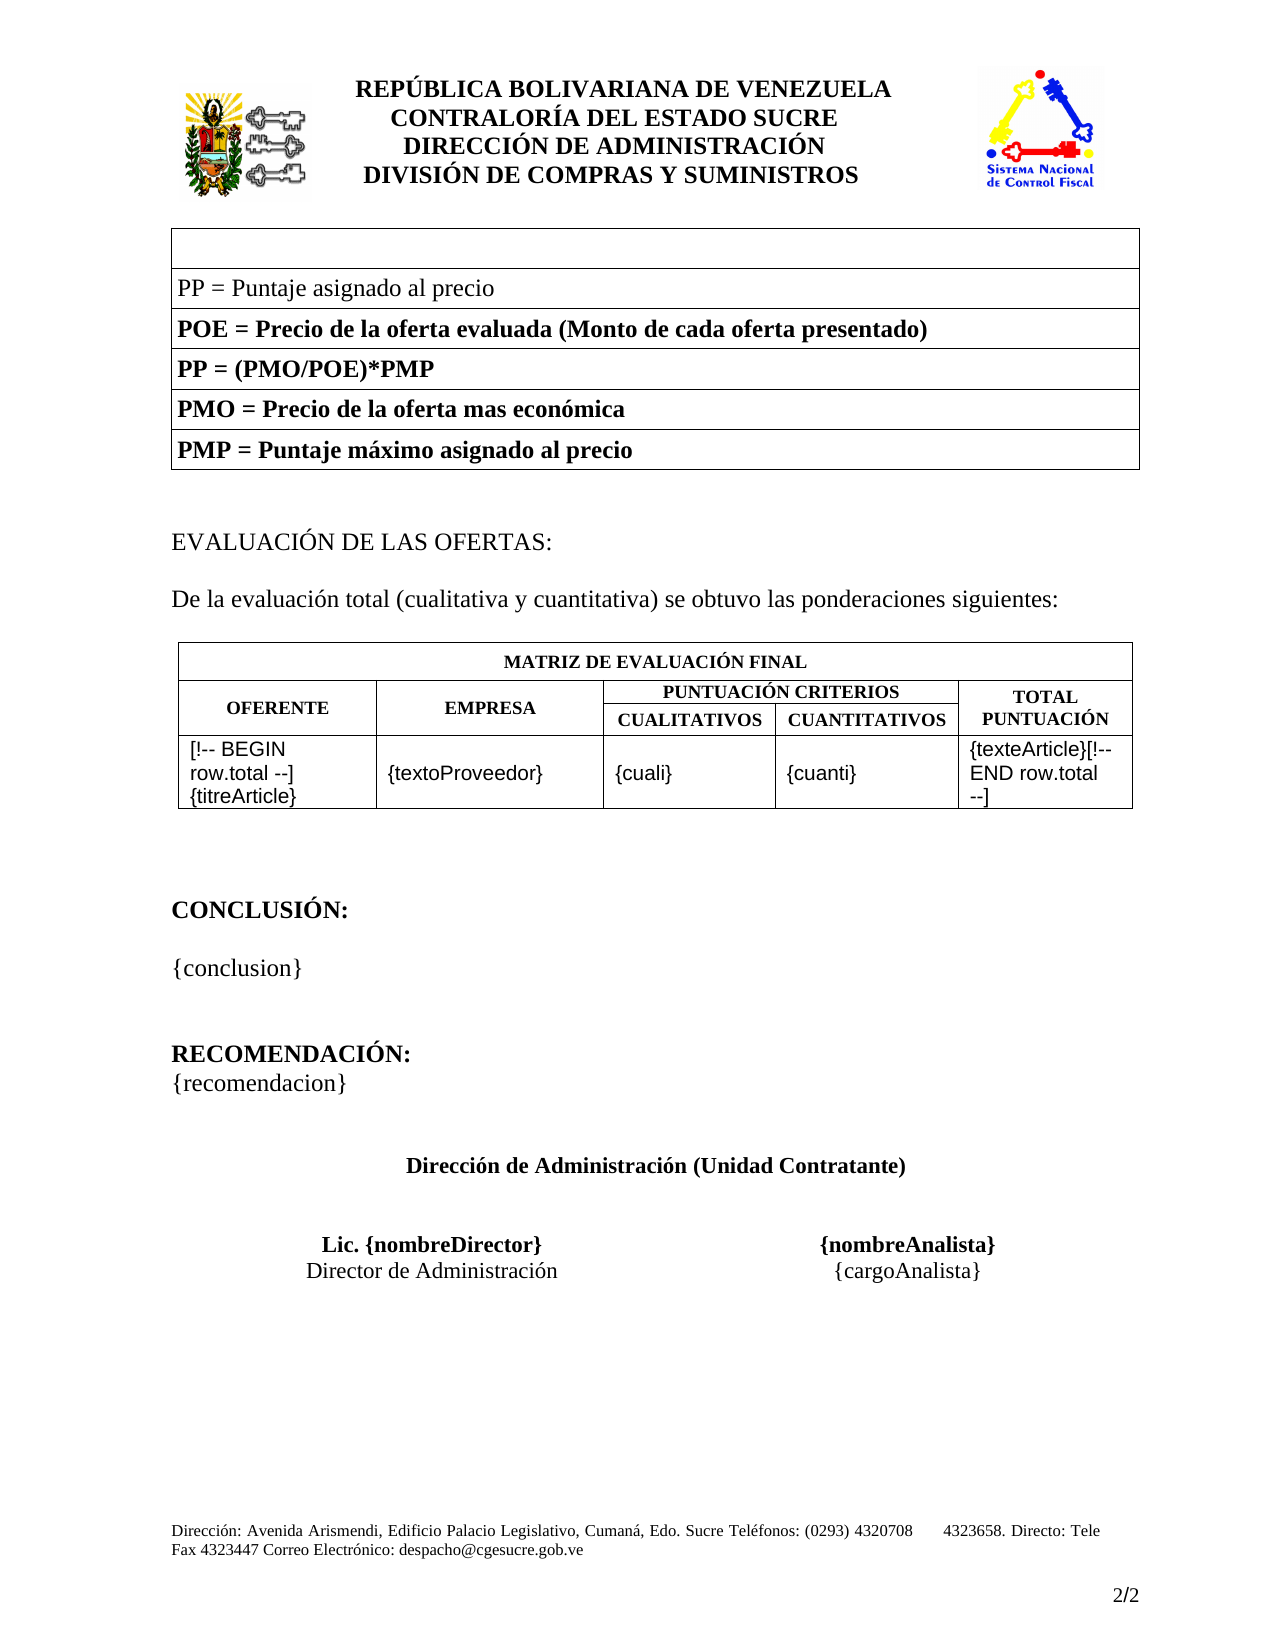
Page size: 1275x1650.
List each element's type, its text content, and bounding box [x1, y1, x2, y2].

text RECOMENDACIÓN: [171, 1039, 1139, 1068]
table_header Dirección de Administración (Unidad Contratante) [180, 1152, 1132, 1178]
picture [977, 66, 1105, 190]
table_cell PP = (PMO/POE)*PMP [172, 349, 1139, 389]
table_cell PMP = Puntaje máximo asignado al precio [172, 430, 1139, 469]
table_cell [!-- BEGIN row.total --]{titreArticle} [179, 736, 376, 808]
text {conclusion} [171, 953, 1139, 982]
text CONCLUSIÓN: [171, 896, 1139, 924]
picture [179, 83, 312, 203]
table_cell TOTAL PUNTUACIÓN [959, 681, 1132, 735]
table_cell CUALITATIVOS [604, 704, 775, 735]
table_cell PMO = Precio de la oferta mas económica [172, 390, 1139, 429]
table_cell PP = Puntaje asignado al precio [172, 269, 1139, 308]
text {recomendacion} [171, 1068, 1139, 1097]
table_cell POE = Precio de la oferta evaluada (Monto de cada oferta presentado) [172, 309, 1139, 348]
table_header MATRIZ DE EVALUACIÓN FINAL [179, 643, 1132, 680]
text EVALUACIÓN DE LAS OFERTAS: [171, 527, 1139, 556]
text De la evaluación total (cualitativa y cuantitativa) se obtuvo las ponderaciones siguientes: [171, 584, 1139, 613]
table_cell {textoProveedor} [377, 736, 603, 808]
table_cell {nombreAnalista} {cargoAnalista} [684, 1178, 1132, 1284]
table_cell CUANTITATIVOS [776, 704, 958, 735]
table_cell {texteArticle}[!-- END row.total --] [959, 736, 1132, 808]
table_cell PUNTUACIÓN CRITERIOS [604, 681, 958, 702]
table_cell {cuali} [604, 736, 775, 808]
table_cell {cuanti} [776, 736, 958, 808]
table_cell [172, 229, 1139, 268]
table_cell EMPRESA [377, 681, 603, 735]
table_cell Lic. {nombreDirector} Director de Administración [180, 1178, 683, 1284]
table_cell OFERENTE [179, 681, 376, 735]
